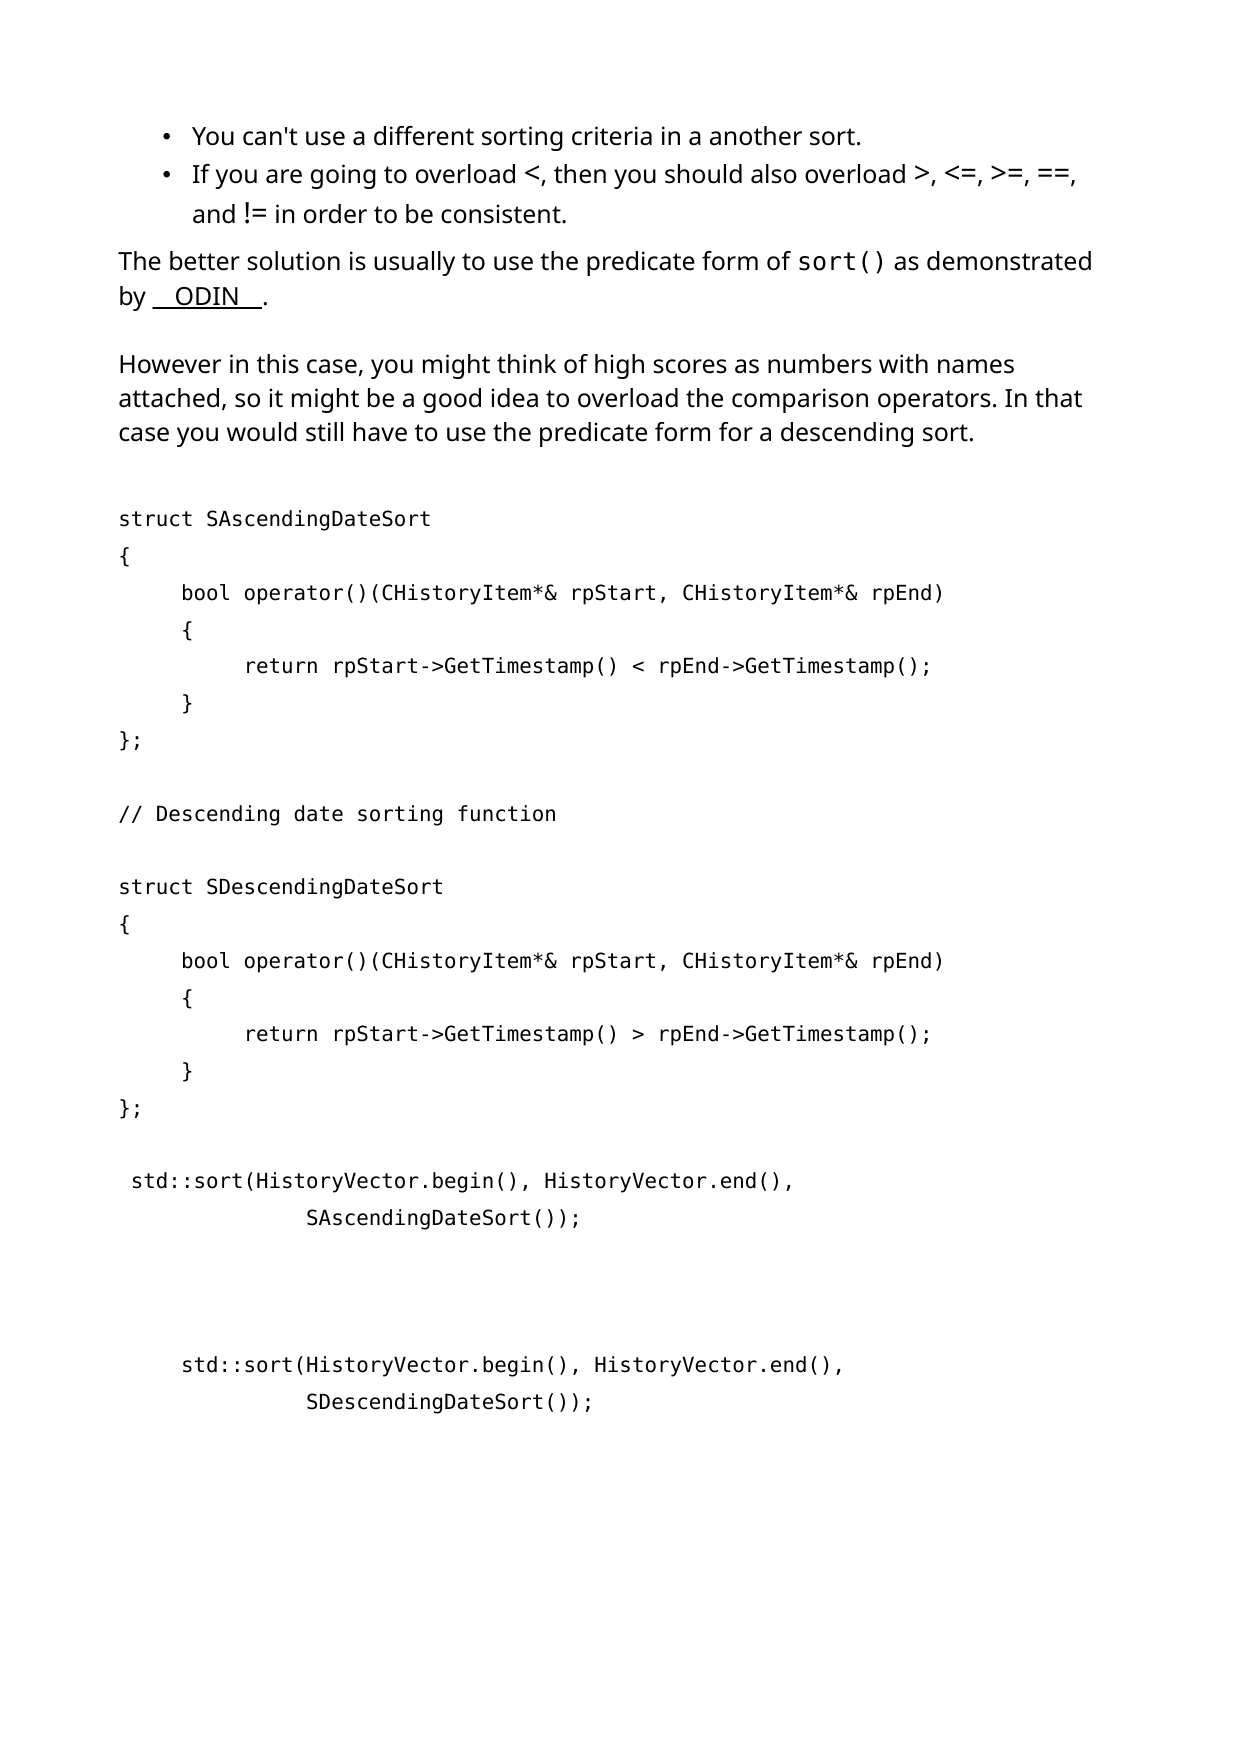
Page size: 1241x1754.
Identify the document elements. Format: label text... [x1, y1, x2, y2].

text bool operator()(CHistoryItem*& rpStart, CHistoryItem*& rpEnd) [118, 581, 1122, 605]
text { [118, 618, 1122, 642]
text return rpStart->GetTimestamp() > rpEnd->GetTimestamp(); [118, 1022, 1122, 1047]
text { [118, 986, 1122, 1010]
text { [118, 544, 1122, 568]
list You can't use a different sorting criteria in a another sort. [162, 118, 1122, 152]
text }; [118, 1096, 1122, 1120]
text std::sort(HistoryVector.begin(), HistoryVector.end(), [118, 1353, 1122, 1377]
text The better solution is usually to use the predicate form of sort() as demonstrated by __ODIN__. However in this case, you might think of high scores as numbers with names attached, so it might be a good idea to overload the comparison operators. In that case you would still have to use the predicate form for a descending sort. [118, 244, 1122, 448]
text return rpStart->GetTimestamp() < rpEnd->GetTimestamp(); [118, 654, 1122, 679]
text { [118, 912, 1122, 936]
text bool operator()(CHistoryItem*& rpStart, CHistoryItem*& rpEnd) [118, 949, 1122, 973]
text } [118, 1059, 1122, 1083]
text } [118, 691, 1122, 716]
list If you are going to overload <, then you should also overload >, <=, >=, ==, and != in order to be consistent. [162, 152, 1122, 232]
text struct SDescendingDateSort [118, 875, 1122, 899]
text }; [118, 728, 1122, 752]
text struct SAscendingDateSort [118, 507, 1122, 532]
text // Descending date sorting function [118, 802, 1122, 826]
text SDescendingDateSort()); [118, 1390, 1122, 1414]
text SAscendingDateSort()); [118, 1206, 1122, 1230]
text std::sort(HistoryVector.begin(), HistoryVector.end(), [118, 1169, 1122, 1194]
